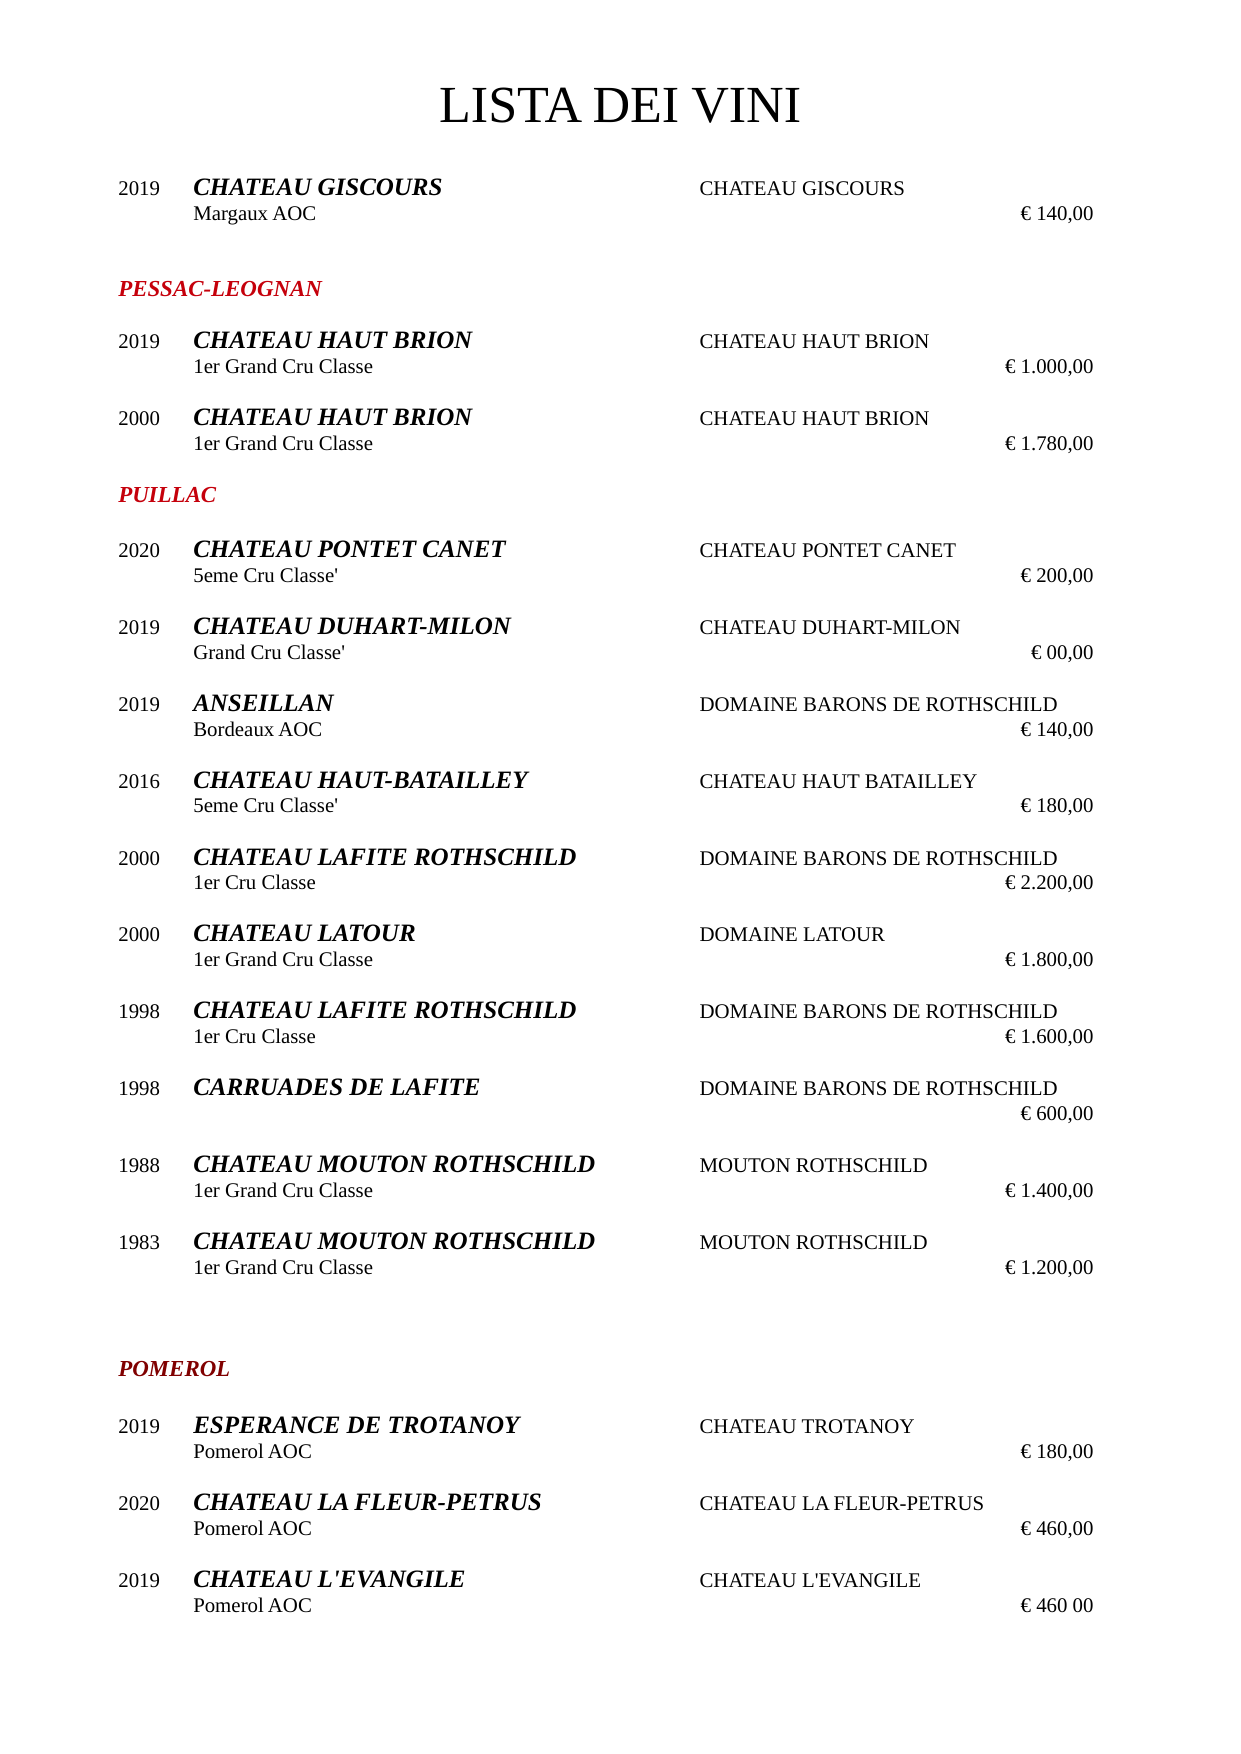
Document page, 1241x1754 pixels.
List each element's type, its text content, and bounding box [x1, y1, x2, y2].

text 2000 CHATEAU LATOUR DOMAINE LATOUR [118, 918, 1122, 947]
text 1998 CARRUADES DE LAFITE DOMAINE BARONS DE ROTHSCHILD [118, 1072, 1122, 1101]
text 1er Grand Cru Classe € 1.000,00 [118, 354, 1122, 378]
text Pomerol AOC € 460,00 [118, 1516, 1122, 1540]
text Pomerol AOC € 180,00 [118, 1439, 1122, 1463]
text 5eme Cru Classe' € 180,00 [118, 793, 1122, 817]
text 2019 CHATEAU GISCOURS CHATEAU GISCOURS [118, 172, 1122, 200]
text PUILLAC [118, 481, 1122, 508]
text € 600,00 [118, 1101, 1122, 1125]
text 1988 CHATEAU MOUTON ROTHSCHILD MOUTON ROTHSCHILD [118, 1149, 1122, 1178]
text 2019 ANSEILLAN DOMAINE BARONS DE ROTHSCHILD [118, 688, 1122, 717]
text 2020 CHATEAU LA FLEUR-PETRUS CHATEAU LA FLEUR-PETRUS [118, 1487, 1122, 1516]
text 1er Grand Cru Classe € 1.800,00 [118, 947, 1122, 971]
text 2019 CHATEAU DUHART-MILON CHATEAU DUHART-MILON [118, 611, 1122, 640]
text 1er Grand Cru Classe € 1.780,00 [118, 431, 1122, 455]
text 2000 CHATEAU LAFITE ROTHSCHILD DOMAINE BARONS DE ROTHSCHILD [118, 842, 1122, 870]
text 1983 CHATEAU MOUTON ROTHSCHILD MOUTON ROTHSCHILD [118, 1226, 1122, 1255]
text 1er Cru Classe € 2.200,00 [118, 870, 1122, 894]
text Pomerol AOC € 460 00 [118, 1593, 1122, 1617]
text PESSAC-LEOGNAN [118, 275, 1122, 301]
text 2019 CHATEAU L'EVANGILE CHATEAU L'EVANGILE [118, 1564, 1122, 1593]
text Grand Cru Classe' € 00,00 [118, 640, 1122, 664]
text 1er Cru Classe € 1.600,00 [118, 1024, 1122, 1048]
text Margaux AOC € 140,00 [118, 200, 1122, 224]
text 5eme Cru Classe' € 200,00 [118, 563, 1122, 587]
text 1998 CHATEAU LAFITE ROTHSCHILD DOMAINE BARONS DE ROTHSCHILD [118, 995, 1122, 1024]
text POMEROL [118, 1356, 1122, 1382]
text 2019 ESPERANCE DE TROTANOY CHATEAU TROTANOY [118, 1411, 1122, 1439]
text 2019 CHATEAU HAUT BRION CHATEAU HAUT BRION [118, 325, 1122, 354]
text 1er Grand Cru Classe € 1.400,00 [118, 1178, 1122, 1202]
text 1er Grand Cru Classe € 1.200,00 [118, 1255, 1122, 1279]
text 2000 CHATEAU HAUT BRION CHATEAU HAUT BRION [118, 402, 1122, 431]
text Bordeaux AOC € 140,00 [118, 717, 1122, 741]
text 2020 CHATEAU PONTET CANET CHATEAU PONTET CANET [118, 534, 1122, 563]
text 2016 CHATEAU HAUT-BATAILLEY CHATEAU HAUT BATAILLEY [118, 765, 1122, 793]
